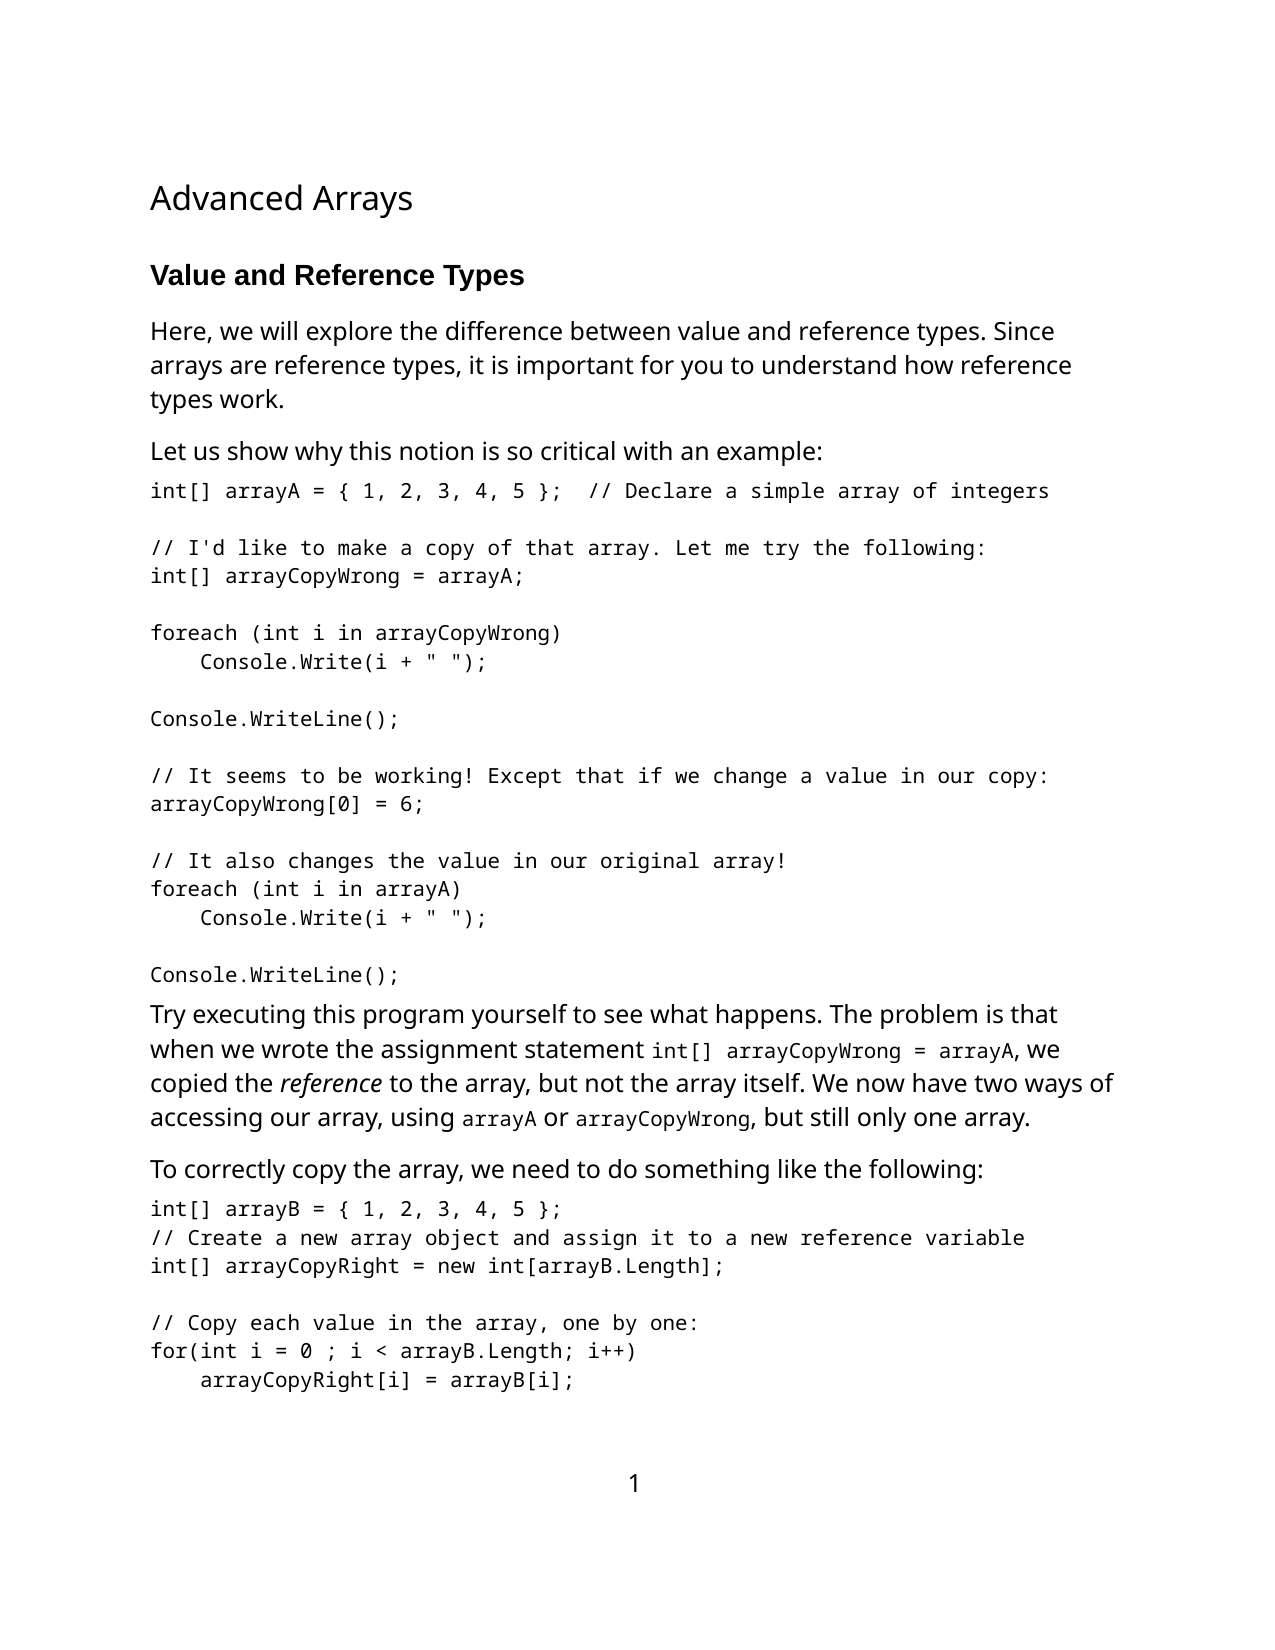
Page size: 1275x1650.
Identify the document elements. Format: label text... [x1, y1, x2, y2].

text Console.Write(i + " "); [150, 647, 1125, 675]
text Let us show why this notion is so critical with an example: [150, 433, 1125, 467]
text // Create a new array object and assign it to a new reference variable [150, 1223, 1125, 1251]
text int[] arrayCopyWrong = arrayA; [150, 562, 1125, 590]
text for(int i = 0 ; i < arrayB.Length; i++) [150, 1337, 1125, 1365]
text To correctly copy the array, we need to do something like the following: [150, 1151, 1125, 1185]
text // It also changes the value in our original array! [150, 846, 1125, 874]
text Try executing this program yourself to see what happens. The problem is that when we wrote the assignment statement int[] arrayCopyWrong = arrayA, we copied the reference to the array, but not the array itself. We now have two ways of accessing our array, using arrayA or arrayCopyWrong, but still only one array. [150, 997, 1125, 1133]
text // Copy each value in the array, one by one: [150, 1308, 1125, 1337]
text Console.WriteLine(); [150, 704, 1125, 732]
subtitle Advanced Arrays [150, 175, 1125, 221]
text Console.Write(i + " "); [150, 903, 1125, 931]
text foreach (int i in arrayA) [150, 874, 1125, 903]
text foreach (int i in arrayCopyWrong) [150, 618, 1125, 647]
text Console.WriteLine(); [150, 960, 1125, 988]
text int[] arrayB = { 1, 2, 3, 4, 5 }; [150, 1194, 1125, 1223]
text // I'd like to make a copy of that array. Let me try the following: [150, 533, 1125, 562]
text int[] arrayCopyRight = new int[arrayB.Length]; [150, 1251, 1125, 1280]
text arrayCopyRight[i] = arrayB[i]; [150, 1365, 1125, 1393]
text Here, we will explore the difference between value and reference types. Since arrays are reference types, it is important for you to understand how reference types work. [150, 313, 1125, 415]
text // It seems to be working! Except that if we change a value in our copy: [150, 761, 1125, 789]
text arrayCopyWrong[0] = 6; [150, 789, 1125, 818]
subtitle Value and Reference Types [150, 258, 1125, 292]
text int[] arrayA = { 1, 2, 3, 4, 5 }; // Declare a simple array of integers [150, 476, 1125, 505]
